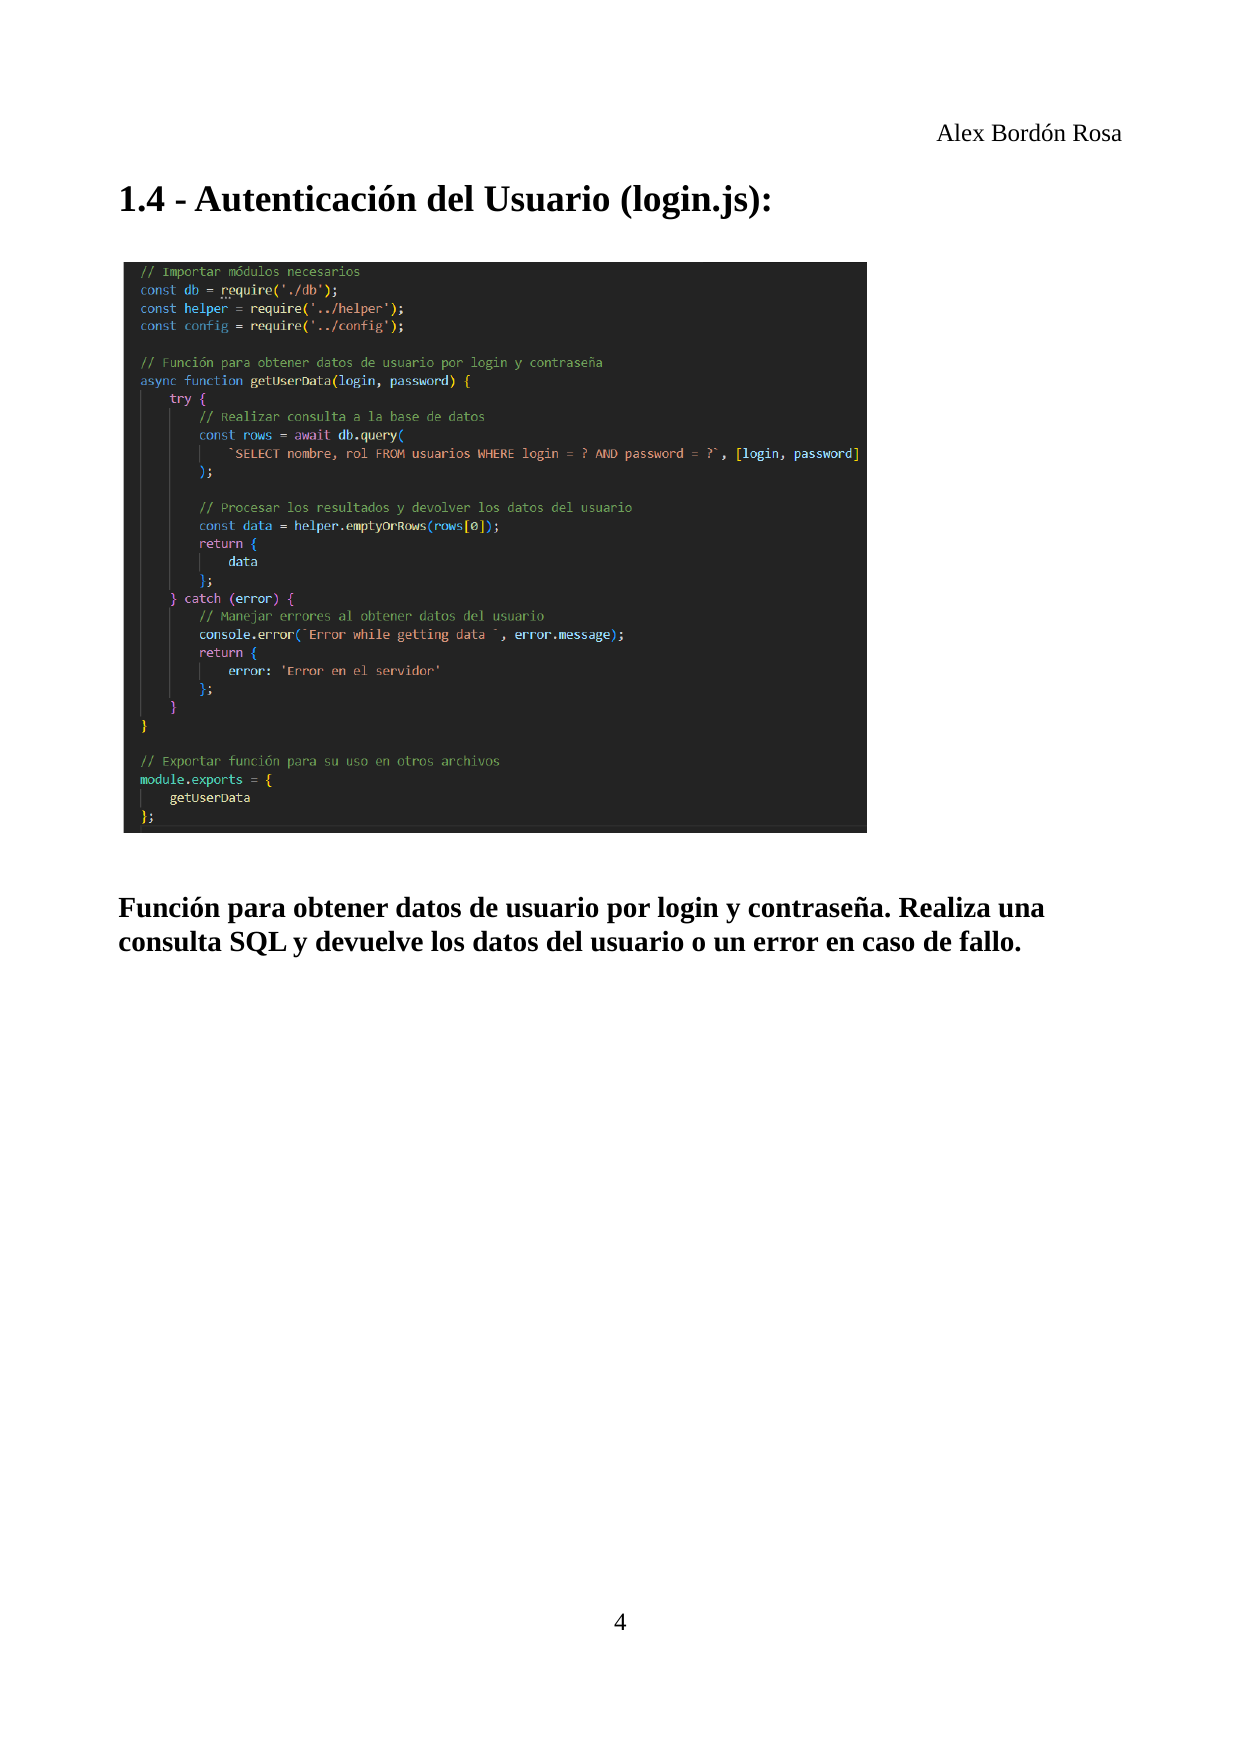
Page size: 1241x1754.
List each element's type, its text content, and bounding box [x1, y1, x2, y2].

text Función para obtener datos de usuario por login y contraseña. Realiza una consulta SQL y devuelve los datos del usuario o un error en caso de fallo. [118, 890, 1122, 957]
picture [123, 262, 867, 833]
text 1.4 - Autenticación del Usuario (login.js): [118, 176, 1122, 219]
